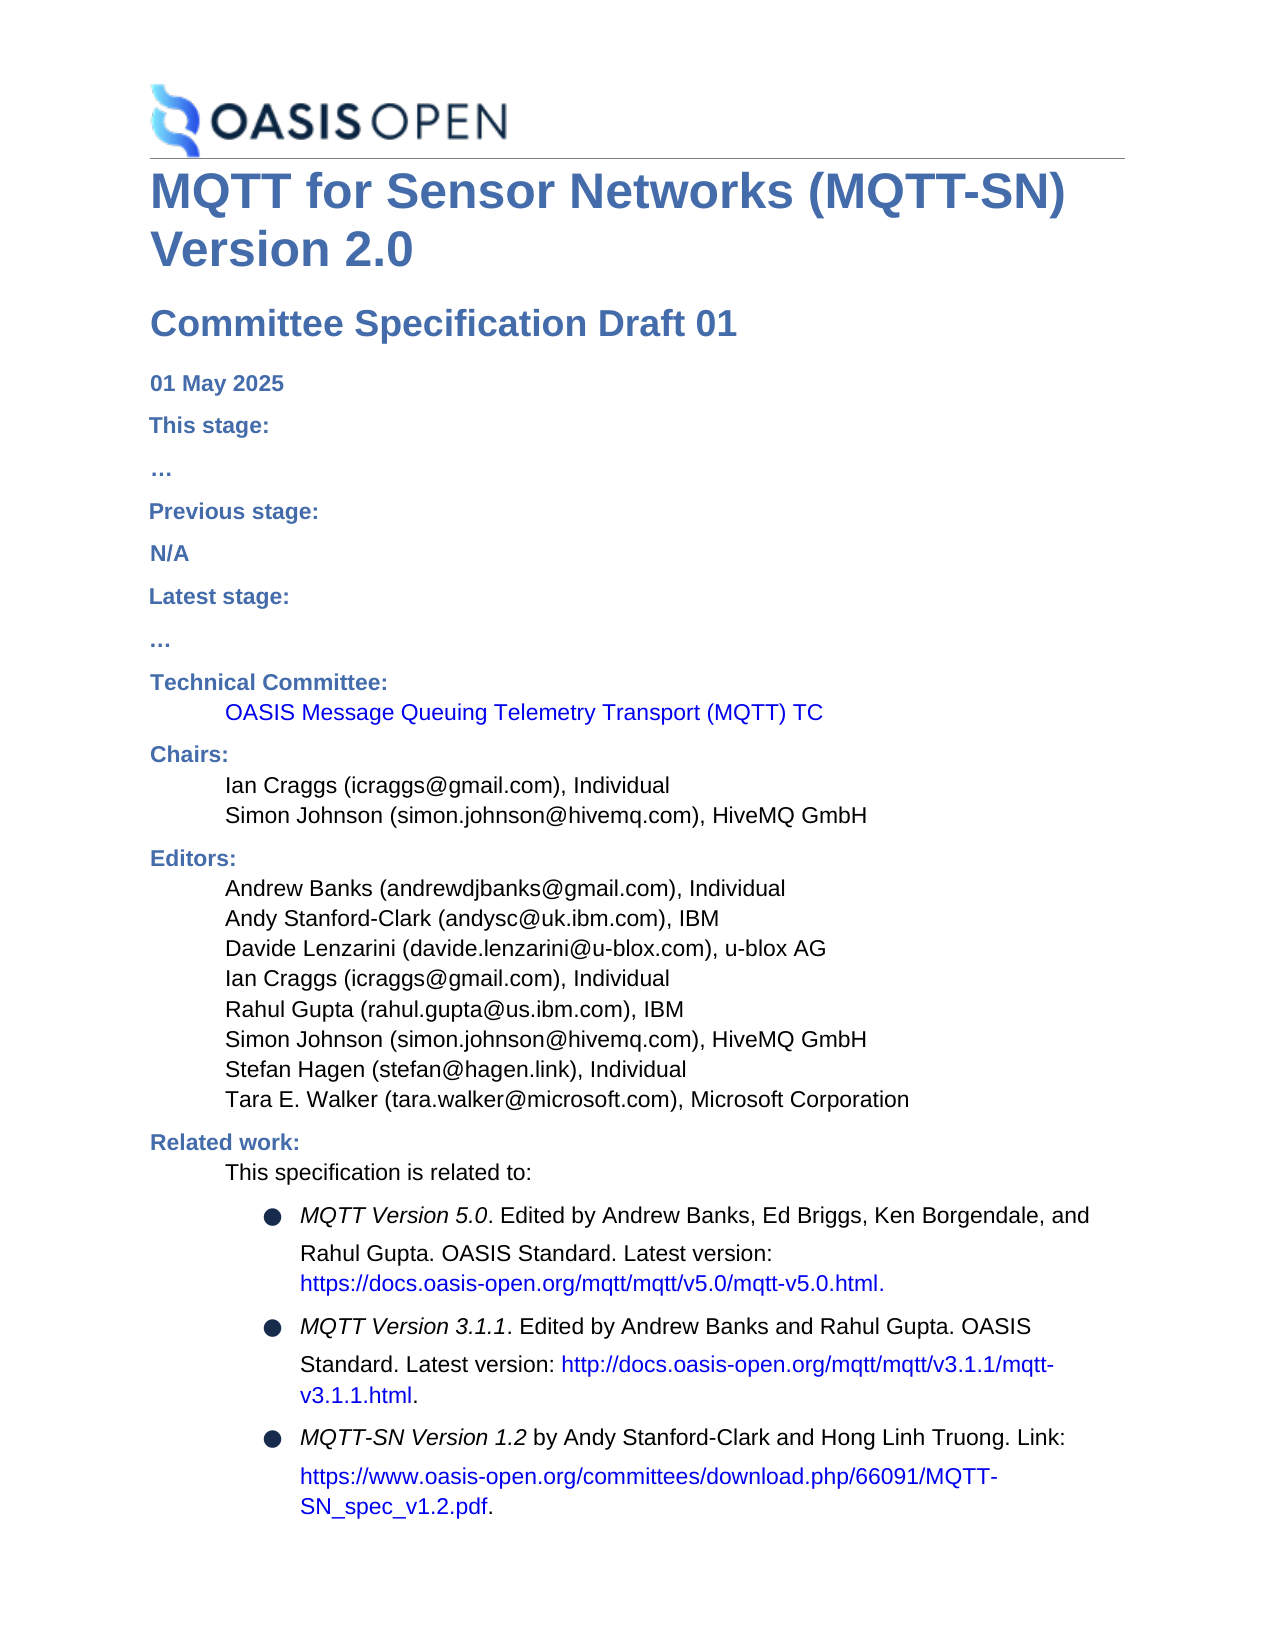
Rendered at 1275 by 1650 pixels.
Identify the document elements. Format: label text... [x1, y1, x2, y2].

text Simon Johnson (simon.johnson@hivemq.com), HiveMQ GmbH [225, 802, 1125, 828]
text Latest stage: [148, 583, 1124, 609]
text Chairs: [150, 741, 1125, 768]
text Related work: [150, 1129, 1125, 1155]
text Tara E. Walker (tara.walker@microsoft.com), Microsoft Corporation [225, 1086, 1125, 1113]
list MQTT Version 3.1.1. Edited by Andrew Banks and Rahul Gupta. OASIS Standard. Latest version: http://docs.oasis-open.org/mqtt/mqtt/v3.1.1/mqtt-v3.1.1.html. [262, 1301, 1125, 1408]
list MQTT-SN Version 1.2 by Andy Stanford-Clark and Hong Linh Truong. Link: https://www.oasis-open.org/committees/download.php/66091/MQTT-SN_spec_v1.2.pdf. [262, 1412, 1125, 1519]
text Technical Committee: [150, 668, 1125, 695]
text Rahul Gupta (rahul.gupta@us.ibm.com), IBM [225, 996, 1125, 1022]
text This stage: [148, 412, 1124, 439]
subtitle Committee Specification Draft 01 [150, 298, 1125, 344]
text N/A [150, 540, 1125, 567]
text OASIS Message Queuing Telemetry Transport (MQTT) TC [150, 699, 1125, 725]
text Andy Stanford-Clark (andysc@uk.ibm.com), IBM [225, 905, 1125, 931]
text Previous stage: [148, 498, 1124, 524]
text 01 May 2025 [150, 369, 1125, 396]
text Andrew Banks (andrewdjbanks@gmail.com), Individual [225, 875, 1125, 901]
title MQTT for Sensor Networks (MQTT-SN) Version 2.0 [150, 159, 1125, 276]
text … [148, 626, 1124, 652]
list MQTT Version 5.0. Edited by Andrew Banks, Ed Briggs, Ken Borgendale, and Rahul Gupta. OASIS Standard. Latest version: https://docs.oasis-open.org/mqtt/mqtt/v5.0/mqtt-v5.0.html. [262, 1189, 1125, 1297]
text This specification is related to: [225, 1159, 1125, 1186]
text Editors: [150, 844, 1125, 871]
text Ian Craggs (icraggs@gmail.com), Individual [225, 965, 1125, 992]
text Davide Lenzarini (davide.lenzarini@u-blox.com), u-blox AG [225, 935, 1125, 962]
text Simon Johnson (simon.johnson@hivemq.com), HiveMQ GmbH [225, 1026, 1125, 1052]
text … [150, 455, 1125, 481]
text Ian Craggs (icraggs@gmail.com), Individual [225, 772, 351, 798]
text Stefan Hagen (stefan@hagen.link), Individual [225, 1056, 1125, 1082]
text Ian Craggs (icraggs@gmail.com), Individual [553, 772, 1125, 798]
picture [148, 83, 510, 159]
